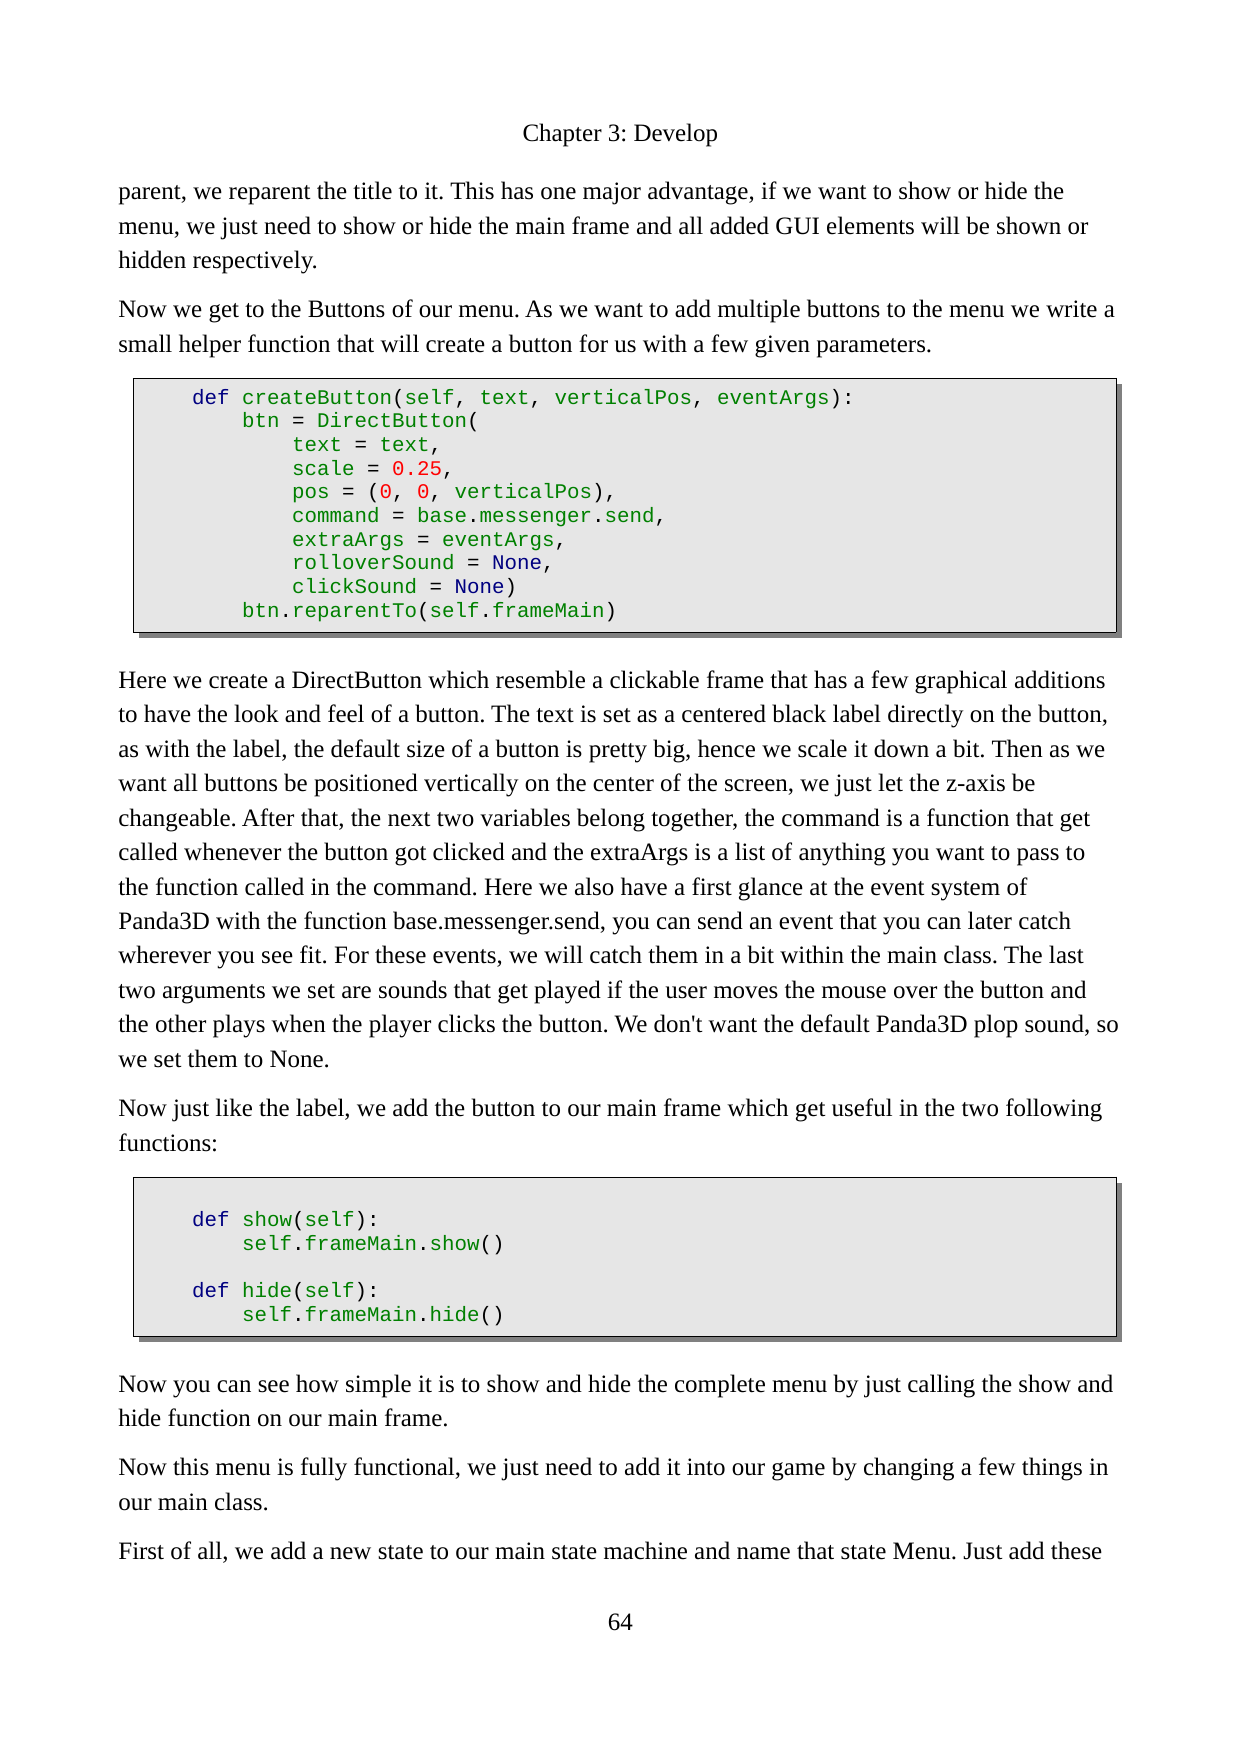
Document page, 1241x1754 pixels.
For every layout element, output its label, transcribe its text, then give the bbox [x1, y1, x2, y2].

text self.frameMain.show() [134, 1224, 1116, 1248]
text btn.reparentTo(self.frameMain) [134, 591, 1116, 632]
text Now we get to the Buttons of our menu. As we want to add multiple buttons to the menu we write a small helper function that will create a button for us with a few given parameters. [118, 294, 1122, 358]
text pos = (0, 0, verticalPos), [134, 472, 1116, 496]
text clickSound = None) [134, 567, 1116, 591]
text Now this menu is fully functional, we just need to add it into our game by changing a few things in our main class. [118, 1452, 1122, 1516]
text self.frameMain.hide() [134, 1295, 1116, 1336]
text def show(self): [134, 1200, 1116, 1224]
text First of all, we add a new state to our main state machine and name that state Menu. Just add these [118, 1536, 1122, 1565]
text text = text, [134, 425, 1116, 449]
text Here we create a DirectButton which resemble a clickable frame that has a few graphical additions to have the look and feel of a button. The text is set as a centered black label directly on the button, as with the label, the default size of a button is pretty big, hence we scale it down a bit. Then as we want all buttons be positioned vertically on the center of the screen, we just let the z-axis be changeable. After that, the next two variables belong together, the command is a function that get called whenever the button got clicked and the extraArgs is a list of anything you want to pass to the function called in the command. Here we also have a first glance at the event system of Panda3D with the function base.messenger.send, you can send an event that you can later catch wherever you see fit. For these events, we will catch them in a bit within the main class. The last two arguments we set are sounds that get played if the user moves the mouse over the button and the other plays when the player clicks the button. We don't want the default Panda3D plop sound, so we set them to None. [118, 665, 1122, 1073]
text btn = DirectButton( [134, 402, 1116, 425]
text def hide(self): [134, 1271, 1116, 1295]
text command = base.messenger.send, [134, 496, 1116, 520]
text Now you can see how simple it is to show and hide the complete menu by just calling the show and hide function on our main frame. [118, 1369, 1122, 1432]
text rolloverSound = None, [134, 543, 1116, 567]
text scale = 0.25, [134, 449, 1116, 472]
text Now just like the label, we add the button to our main frame which get useful in the two following functions: [118, 1093, 1122, 1156]
text parent, we reparent the title to it. This has one major advantage, if we want to show or hide the menu, we just need to show or hide the main frame and all added GUI elements will be shown or hidden respectively. [118, 176, 1122, 274]
text extraArgs = eventArgs, [134, 520, 1116, 543]
text def createButton(self, text, verticalPos, eventArgs): [134, 379, 1116, 402]
